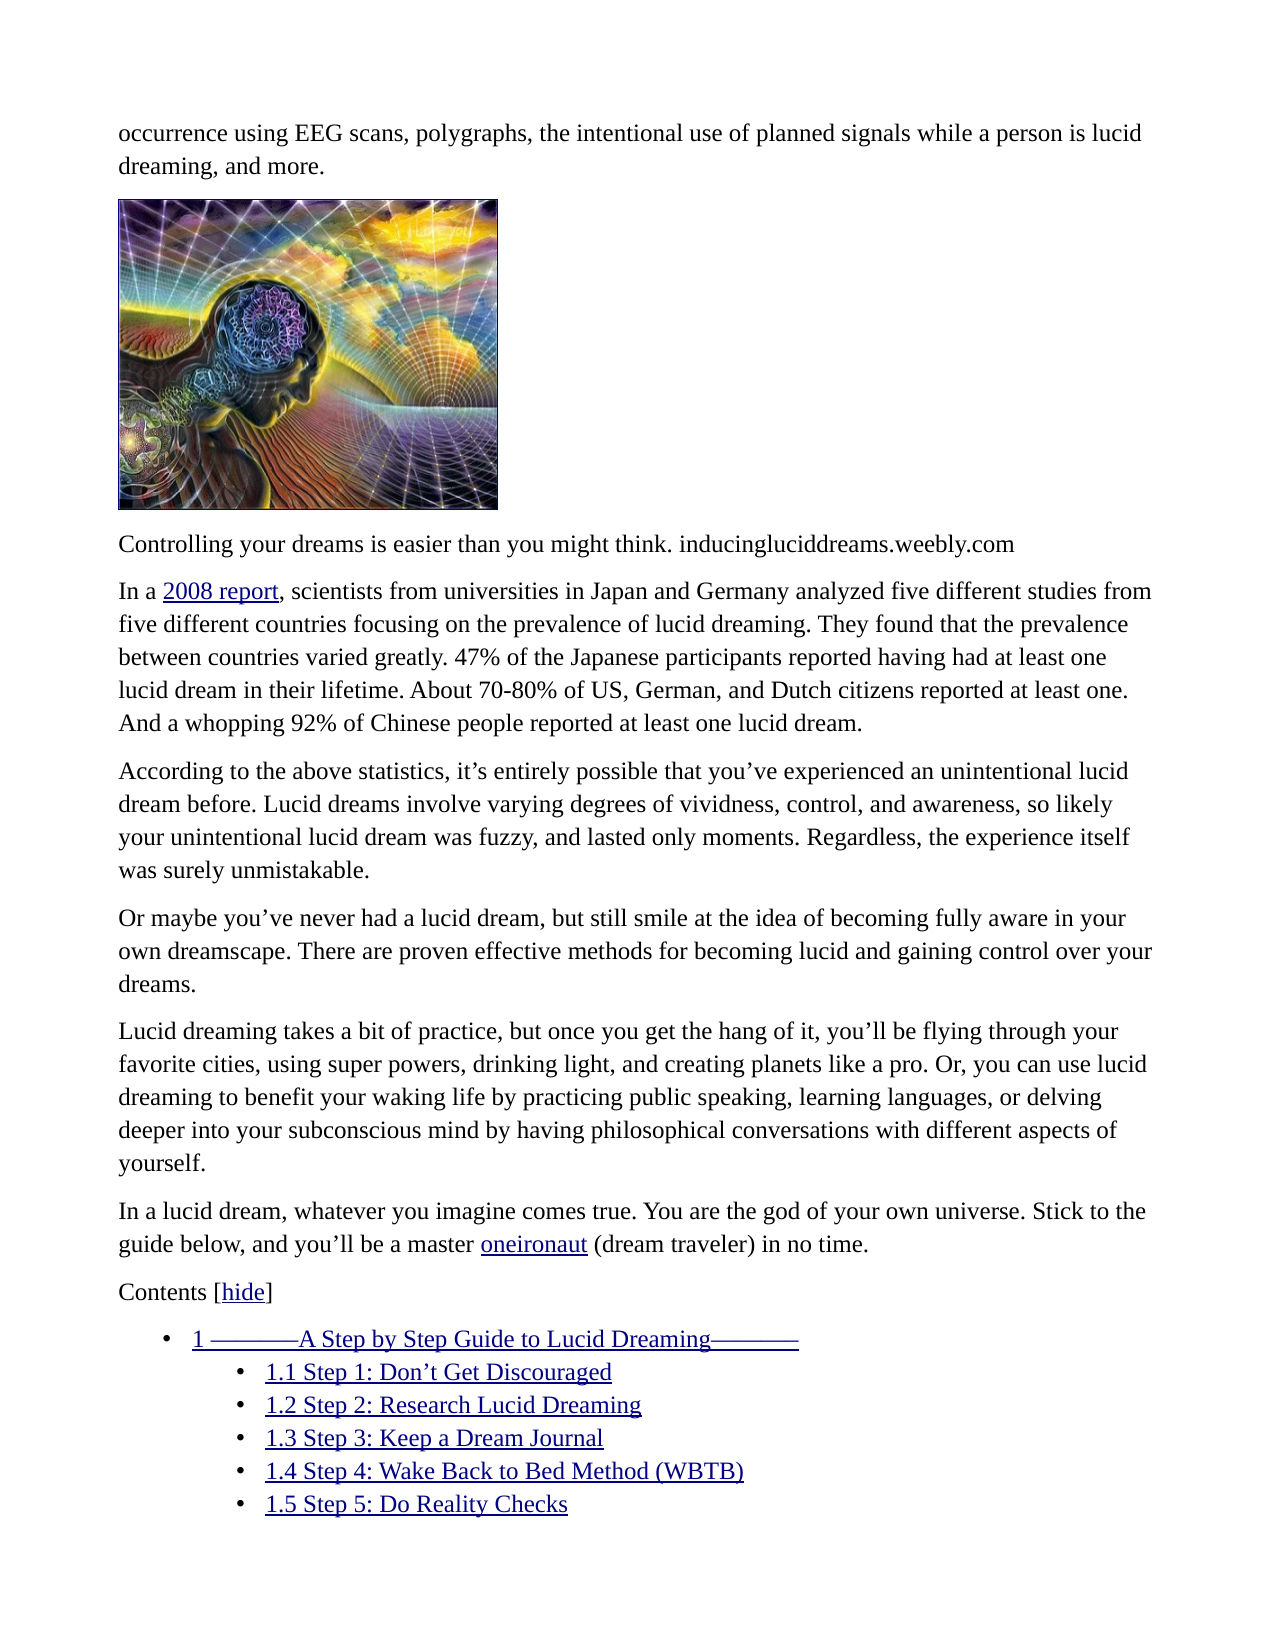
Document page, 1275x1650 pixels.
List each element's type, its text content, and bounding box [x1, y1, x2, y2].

text Or maybe you’ve never had a lucid dream, but still smile at the idea of becoming fully aware in your own dreamscape. There are proven effective methods for becoming lucid and gaining control over your dreams. [118, 903, 1157, 998]
list 1.1 Step 1: Don’t Get Discouraged [236, 1357, 1157, 1386]
picture [119, 200, 497, 509]
text Controlling your dreams is easier than you might think. inducingluciddreams.weebly.com [118, 529, 1157, 558]
text Contents [hide] [118, 1277, 1157, 1306]
list 1.4 Step 4: Wake Back to Bed Method (WBTB) [236, 1456, 1157, 1485]
text occurrence using EEG scans, polygraphs, the intentional use of planned signals while a person is lucid dreaming, and more. [118, 118, 1157, 180]
list 1.3 Step 3: Keep a Dream Journal [236, 1423, 1157, 1452]
text According to the above statistics, it’s entirely possible that you’ve experienced an unintentional lucid dream before. Lucid dreams involve varying degrees of vividness, control, and awareness, so likely your unintentional lucid dream was fuzzy, and lasted only moments. Regardless, the experience itself was surely unmistakable. [118, 756, 1157, 884]
text In a 2008 report, scientists from universities in Japan and Germany analyzed five different studies from five different countries focusing on the prevalence of lucid dreaming. They found that the prevalence between countries varied greatly. 47% of the Japanese participants reported having had at least one lucid dream in their lifetime. About 70-80% of US, German, and Dutch citizens reported at least one. And a whopping 92% of Chinese people reported at least one lucid dream. [118, 576, 1157, 737]
list 1 ———–A Step by Step Guide to Lucid Dreaming———– [162, 1324, 1157, 1353]
text In a lucid dream, whatever you imagine comes true. You are the god of your own universe. Stick to the guide below, and you’ll be a master oneironaut (dream traveler) in no time. [118, 1196, 1157, 1258]
list 1.5 Step 5: Do Reality Checks [236, 1489, 1157, 1518]
text Lucid dreaming takes a bit of practice, but once you get the hang of it, you’ll be flying through your favorite cities, using super powers, drinking light, and creating planets like a pro. Or, you can use lucid dreaming to benefit your waking life by practicing public speaking, learning languages, or delving deeper into your subconscious mind by having philosophical conversations with different aspects of yourself. [118, 1016, 1157, 1177]
list 1.2 Step 2: Research Lucid Dreaming [236, 1390, 1157, 1419]
